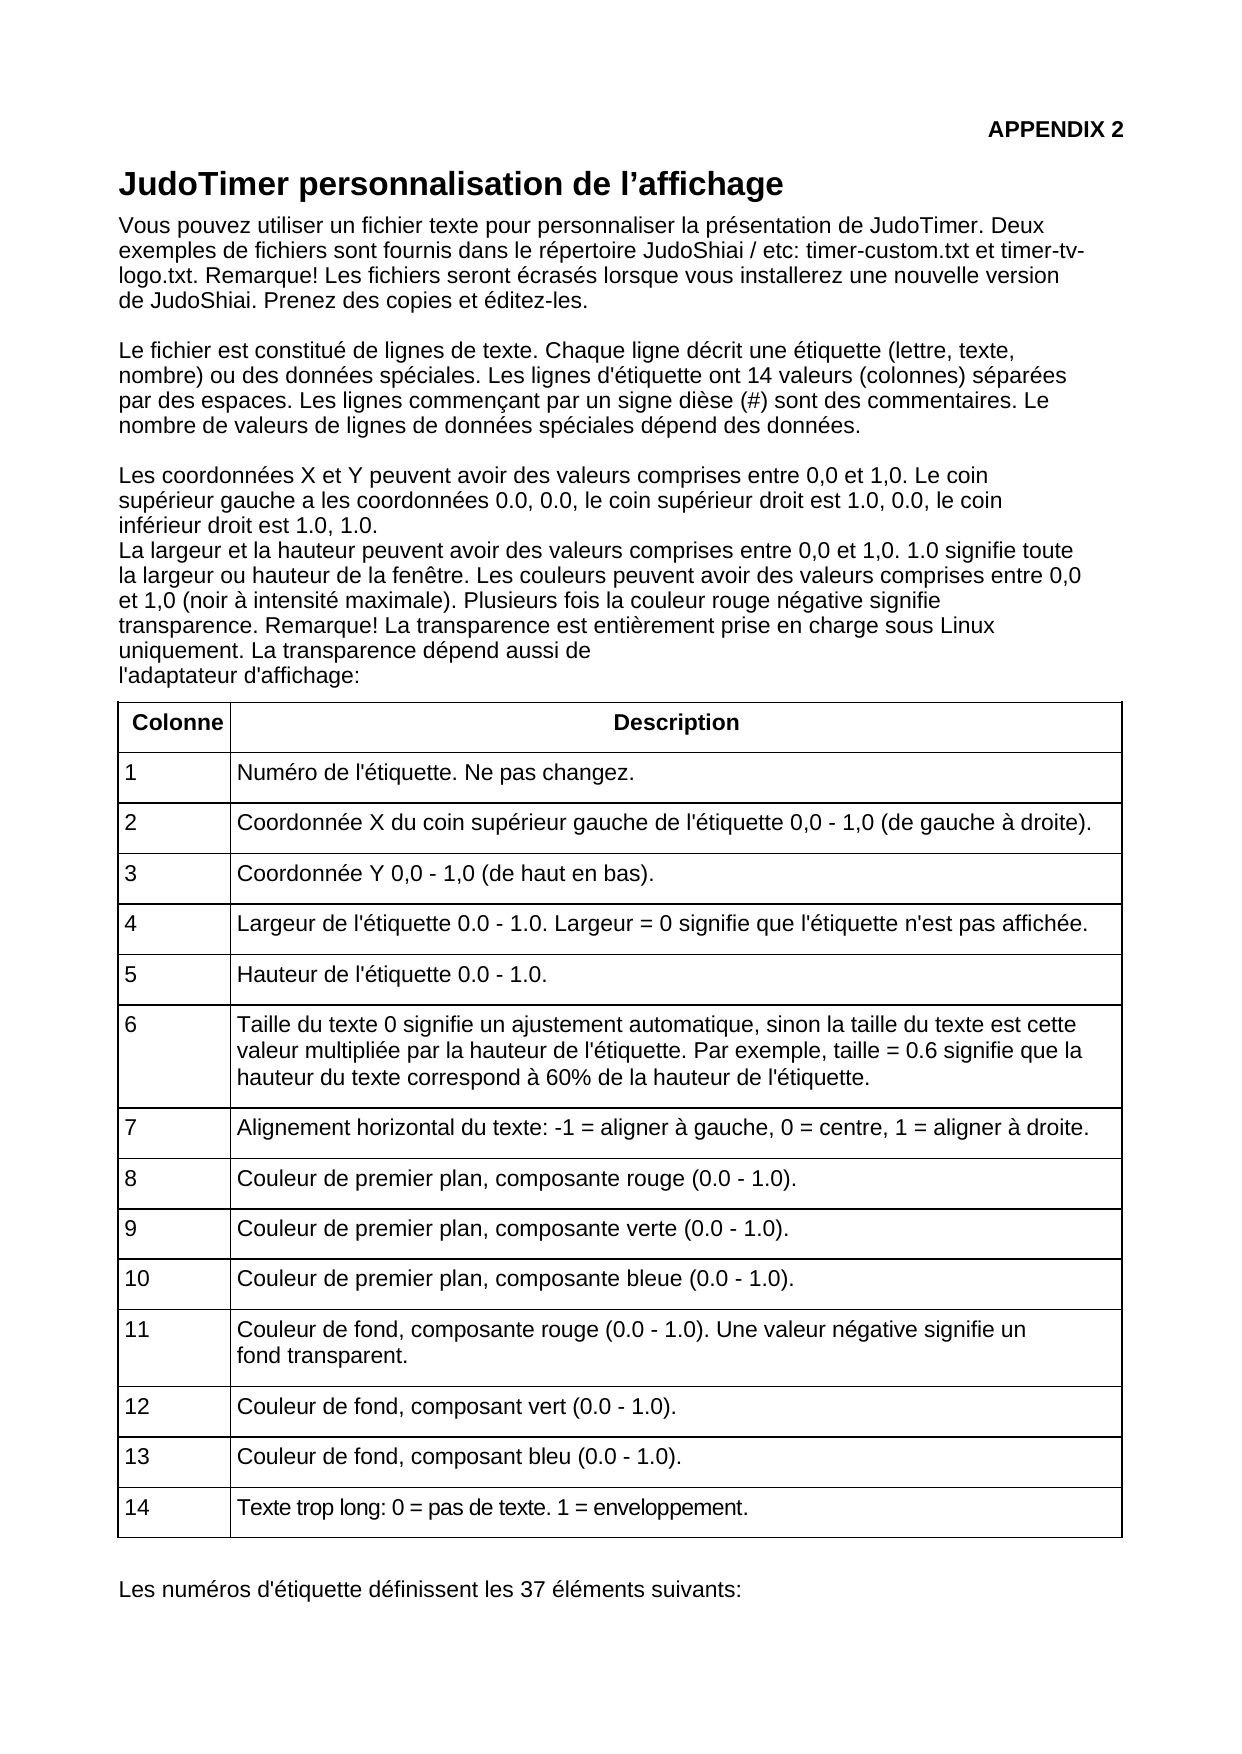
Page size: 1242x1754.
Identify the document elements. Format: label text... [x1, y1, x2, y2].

table_cell 10 [119, 1260, 230, 1309]
text Les coordonnées X et Y peuvent avoir des valeurs comprises entre 0,0 et 1,0. Le coin supérieur gauche a les coordonnées 0.0, 0.0, le coin supérieur droit est 1.0, 0.0, le coin inférieur droit est 1.0, 1.0. [118, 463, 1089, 538]
table_cell 5 [119, 955, 230, 1004]
table_cell Couleur de fond, composante rouge (0.0 - 1.0). Une valeur négative signifie un fond transparent. [231, 1310, 1121, 1386]
text La largeur et la hauteur peuvent avoir des valeurs comprises entre 0,0 et 1,0. 1.0 signifie toute la largeur ou hauteur de la fenêtre. Les couleurs peuvent avoir des valeurs comprises entre 0,0 et 1,0 (noir à intensité maximale). Plusieurs fois la couleur rouge négative signifie [118, 538, 1089, 613]
text Les numéros d'étiquette définissent les 37 éléments suivants: [118, 1576, 1135, 1602]
table_cell Couleur de fond, composant bleu (0.0 - 1.0). [231, 1438, 1121, 1486]
table_cell Numéro de l'étiquette. Ne pas changez. [231, 753, 1121, 802]
text JudoTimer personnalisation de l’affichage [118, 163, 1135, 202]
table_cell Coordonnée X du coin supérieur gauche de l'étiquette 0,0 - 1,0 (de gauche à droite). [231, 804, 1121, 853]
table_cell 6 [119, 1006, 230, 1107]
table_cell 12 [119, 1387, 230, 1436]
table_cell Couleur de fond, composant vert (0.0 - 1.0). [231, 1387, 1121, 1436]
table_cell 13 [119, 1438, 230, 1486]
table_cell Couleur de premier plan, composante verte (0.0 - 1.0). [231, 1210, 1121, 1258]
table_cell Couleur de premier plan, composante rouge (0.0 - 1.0). [231, 1159, 1121, 1208]
table_cell 11 [119, 1310, 230, 1386]
table_cell Texte trop long: 0 = pas de texte. 1 = enveloppement. [231, 1488, 1121, 1537]
text APPENDIX 2 [106, 116, 1124, 143]
table_cell Hauteur de l'étiquette 0.0 - 1.0. [231, 955, 1121, 1004]
table_cell Alignement horizontal du texte: -1 = aligner à gauche, 0 = centre, 1 = aligner à droite. [231, 1109, 1121, 1157]
table_cell 2 [119, 804, 230, 853]
table_cell Couleur de premier plan, composante bleue (0.0 - 1.0). [231, 1260, 1121, 1309]
table_cell 4 [119, 905, 230, 953]
table_cell Largeur de l'étiquette 0.0 - 1.0. Largeur = 0 signifie que l'étiquette n'est pas affichée. [231, 905, 1121, 953]
table_cell Taille du texte 0 signifie un ajustement automatique, sinon la taille du texte est cette valeur multipliée par la hauteur de l'étiquette. Par exemple, taille = 0.6 signifie que la hauteur du texte correspond à 60% de la hauteur de l'étiquette. [231, 1006, 1121, 1107]
text Vous pouvez utiliser un fichier texte pour personnaliser la présentation de JudoTimer. Deux exemples de fichiers sont fournis dans le répertoire JudoShiai / etc: timer-custom.txt et timer-tv-logo.txt. Remarque! Les fichiers seront écrasés lorsque vous installerez une nouvelle version de JudoShiai. Prenez des copies et éditez-les. [118, 213, 1089, 313]
table_cell 8 [119, 1159, 230, 1208]
table_cell 7 [119, 1109, 230, 1157]
table_header Description [231, 703, 1121, 752]
text l'adaptateur d'affichage: [118, 663, 1089, 688]
table_cell 3 [119, 854, 230, 903]
table_cell Coordonnée Y 0,0 - 1,0 (de haut en bas). [231, 854, 1121, 903]
text transparence. Remarque! La transparence est entièrement prise en charge sous Linux uniquement. La transparence dépend aussi de [118, 613, 1089, 663]
table_cell 1 [119, 753, 230, 802]
table_cell 14 [119, 1488, 230, 1537]
text Le fichier est constitué de lignes de texte. Chaque ligne décrit une étiquette (lettre, texte, nombre) ou des données spéciales. Les lignes d'étiquette ont 14 valeurs (colonnes) séparées par des espaces. Les lignes commençant par un signe dièse (#) sont des commentaires. Le nombre de valeurs de lignes de données spéciales dépend des données. [118, 338, 1089, 438]
table_header Colonne [119, 703, 230, 752]
table_cell 9 [119, 1210, 230, 1258]
